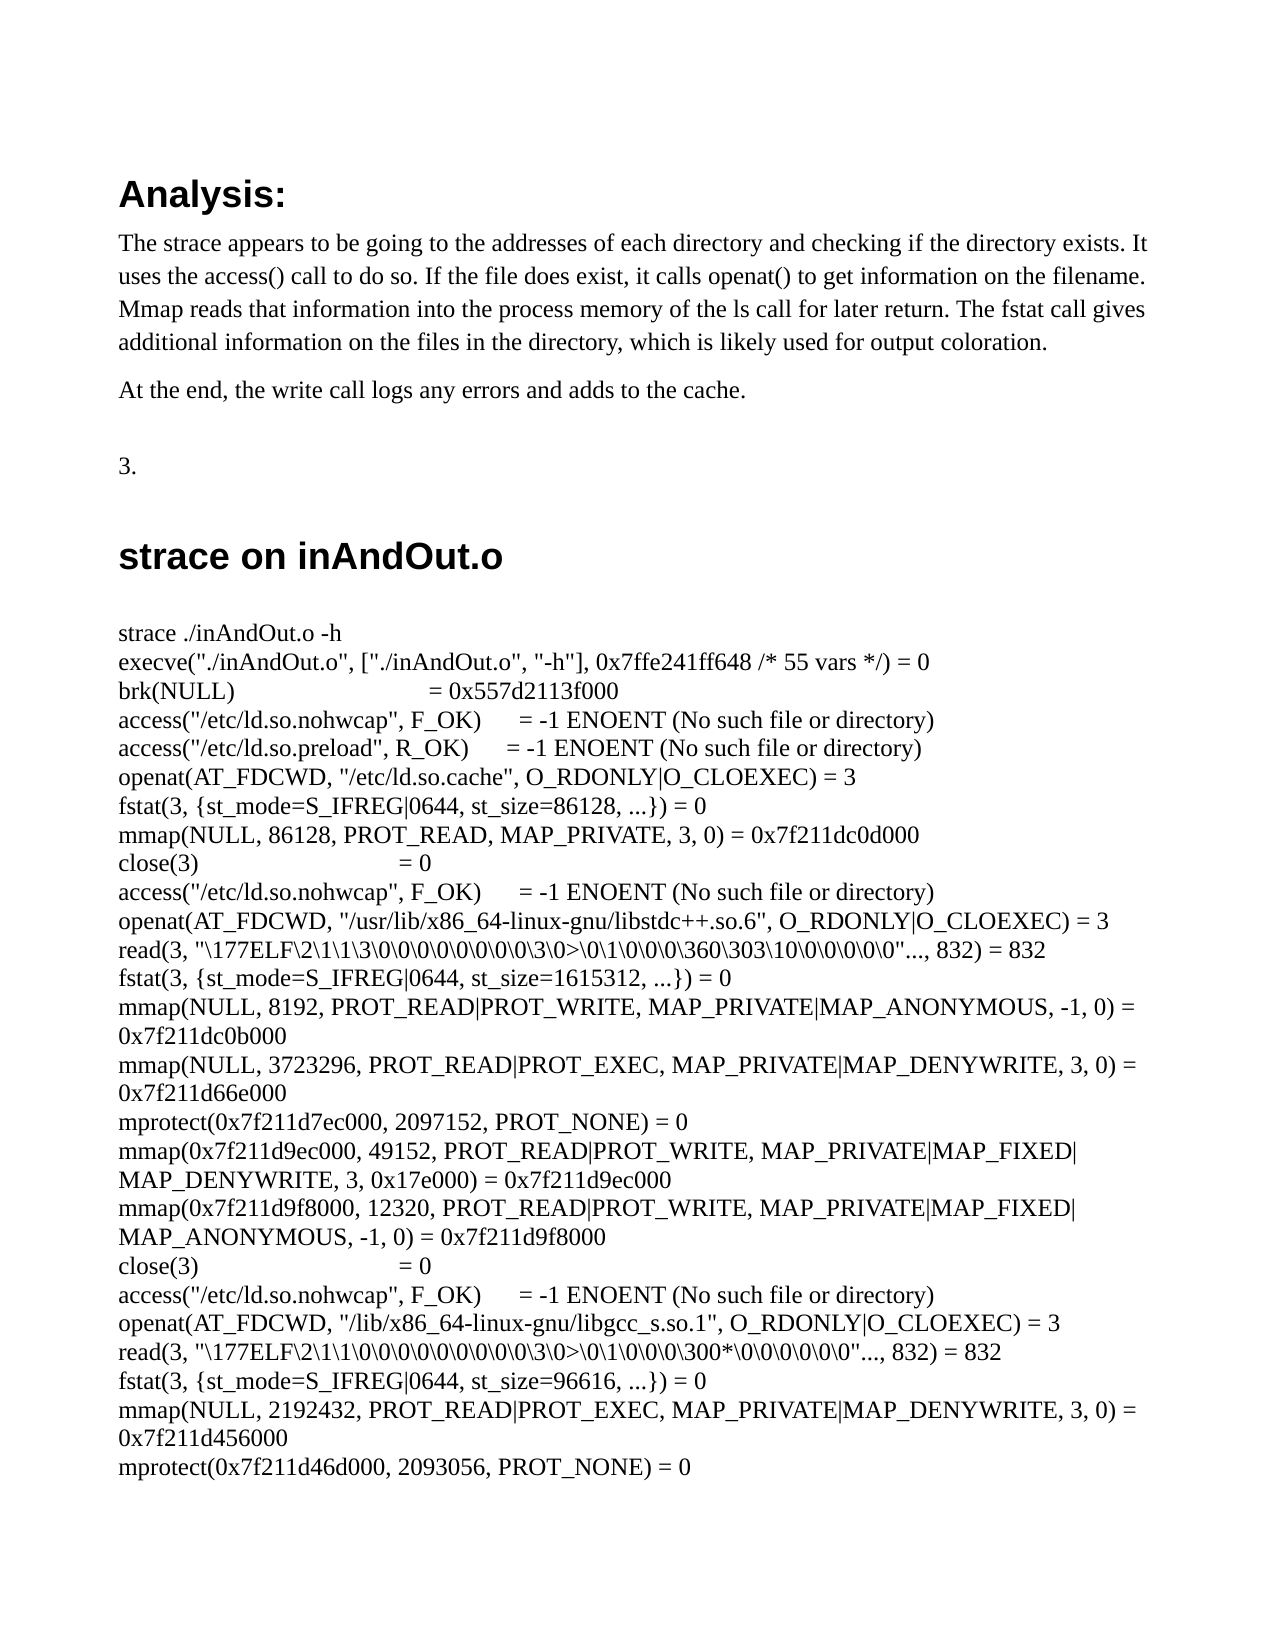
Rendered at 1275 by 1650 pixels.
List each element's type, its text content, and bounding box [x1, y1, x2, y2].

text mmap(NULL, 3723296, PROT_READ|PROT_EXEC, MAP_PRIVATE|MAP_DENYWRITE, 3, 0) = 0x7f211d66e000 [118, 1050, 1157, 1107]
text mmap(0x7f211d9ec000, 49152, PROT_READ|PROT_WRITE, MAP_PRIVATE|MAP_FIXED|MAP_DENYWRITE, 3, 0x17e000) = 0x7f211d9ec000 [118, 1136, 1157, 1193]
text access("/etc/ld.so.nohwcap", F_OK) = -1 ENOENT (No such file or directory) [118, 1280, 1157, 1308]
text brk(NULL) = 0x557d2113f000 [118, 676, 1157, 705]
text close(3) = 0 [118, 1251, 1157, 1280]
text close(3) = 0 [118, 848, 1157, 877]
text execve("./inAndOut.o", ["./inAndOut.o", "-h"], 0x7ffe241ff648 /* 55 vars */) = 0 [118, 647, 1157, 676]
subtitle strace on inAndOut.o [118, 533, 1157, 577]
text openat(AT_FDCWD, "/usr/lib/x86_64-linux-gnu/libstdc++.so.6", O_RDONLY|O_CLOEXEC) = 3 [118, 906, 1157, 935]
text access("/etc/ld.so.nohwcap", F_OK) = -1 ENOENT (No such file or directory) [118, 877, 1157, 906]
text fstat(3, {st_mode=S_IFREG|0644, st_size=1615312, ...}) = 0 [118, 963, 1157, 992]
subtitle Analysis: [118, 172, 1157, 216]
text 3. [118, 451, 1157, 480]
text mprotect(0x7f211d7ec000, 2097152, PROT_NONE) = 0 [118, 1107, 1157, 1136]
text fstat(3, {st_mode=S_IFREG|0644, st_size=96616, ...}) = 0 [118, 1366, 1157, 1395]
text mmap(0x7f211d9f8000, 12320, PROT_READ|PROT_WRITE, MAP_PRIVATE|MAP_FIXED|MAP_ANONYMOUS, -1, 0) = 0x7f211d9f8000 [118, 1193, 1157, 1251]
text mmap(NULL, 86128, PROT_READ, MAP_PRIVATE, 3, 0) = 0x7f211dc0d000 [118, 820, 1157, 848]
text openat(AT_FDCWD, "/lib/x86_64-linux-gnu/libgcc_s.so.1", O_RDONLY|O_CLOEXEC) = 3 [118, 1308, 1157, 1337]
text openat(AT_FDCWD, "/etc/ld.so.cache", O_RDONLY|O_CLOEXEC) = 3 [118, 762, 1157, 791]
text strace ./inAndOut.o -h [118, 618, 1157, 647]
text At the end, the write call logs any errors and adds to the cache. [118, 375, 1157, 403]
text read(3, "\177ELF\2\1\1\3\0\0\0\0\0\0\0\0\3\0>\0\1\0\0\0\360\303\10\0\0\0\0\0"..., 832) = 832 [118, 935, 1157, 963]
text mprotect(0x7f211d46d000, 2093056, PROT_NONE) = 0 [118, 1452, 1157, 1481]
text The strace appears to be going to the addresses of each directory and checking if the directory exists. It uses the access() call to do so. If the file does exist, it calls openat() to get information on the filename. Mmap reads that information into the process memory of the ls call for later return. The fstat call gives additional information on the files in the directory, which is likely used for output coloration. [118, 228, 1157, 356]
text read(3, "\177ELF\2\1\1\0\0\0\0\0\0\0\0\0\3\0>\0\1\0\0\0\300*\0\0\0\0\0\0"..., 832) = 832 [118, 1337, 1157, 1366]
text mmap(NULL, 8192, PROT_READ|PROT_WRITE, MAP_PRIVATE|MAP_ANONYMOUS, -1, 0) = 0x7f211dc0b000 [118, 992, 1157, 1050]
text access("/etc/ld.so.nohwcap", F_OK) = -1 ENOENT (No such file or directory) [118, 705, 1157, 733]
text fstat(3, {st_mode=S_IFREG|0644, st_size=86128, ...}) = 0 [118, 791, 1157, 820]
text access("/etc/ld.so.preload", R_OK) = -1 ENOENT (No such file or directory) [118, 733, 1157, 762]
text mmap(NULL, 2192432, PROT_READ|PROT_EXEC, MAP_PRIVATE|MAP_DENYWRITE, 3, 0) = 0x7f211d456000 [118, 1395, 1157, 1452]
